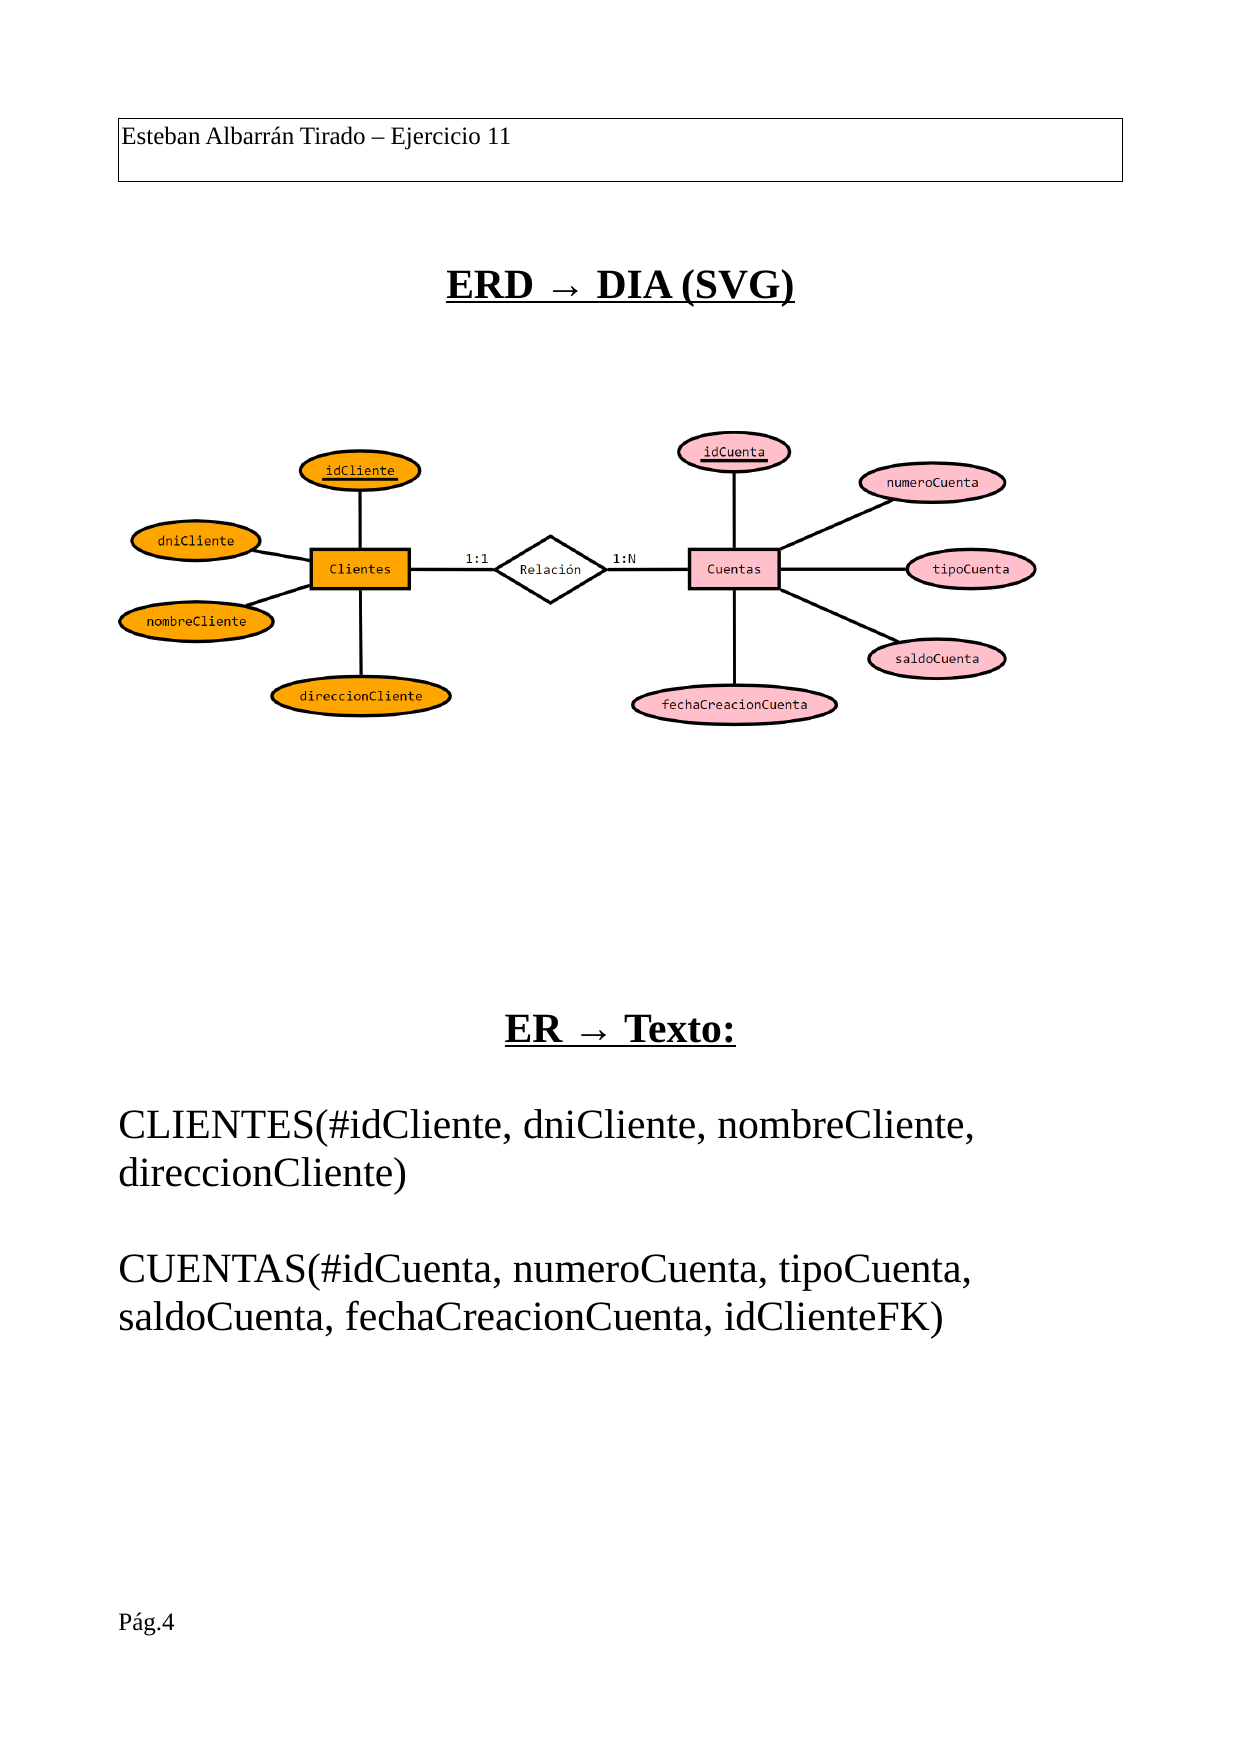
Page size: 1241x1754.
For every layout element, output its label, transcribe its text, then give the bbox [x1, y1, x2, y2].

text CUENTAS(#idCuenta, numeroCuenta, tipoCuenta, saldoCuenta, fechaCreacionCuenta, idClienteFK) [118, 1243, 1122, 1339]
picture [118, 431, 1123, 860]
text ER → Texto: [118, 1004, 1122, 1052]
text ERD → DIA (SVG) [118, 259, 1122, 307]
text CLIENTES(#idCliente, dniCliente, nombreCliente, direccionCliente) [118, 1099, 1122, 1195]
